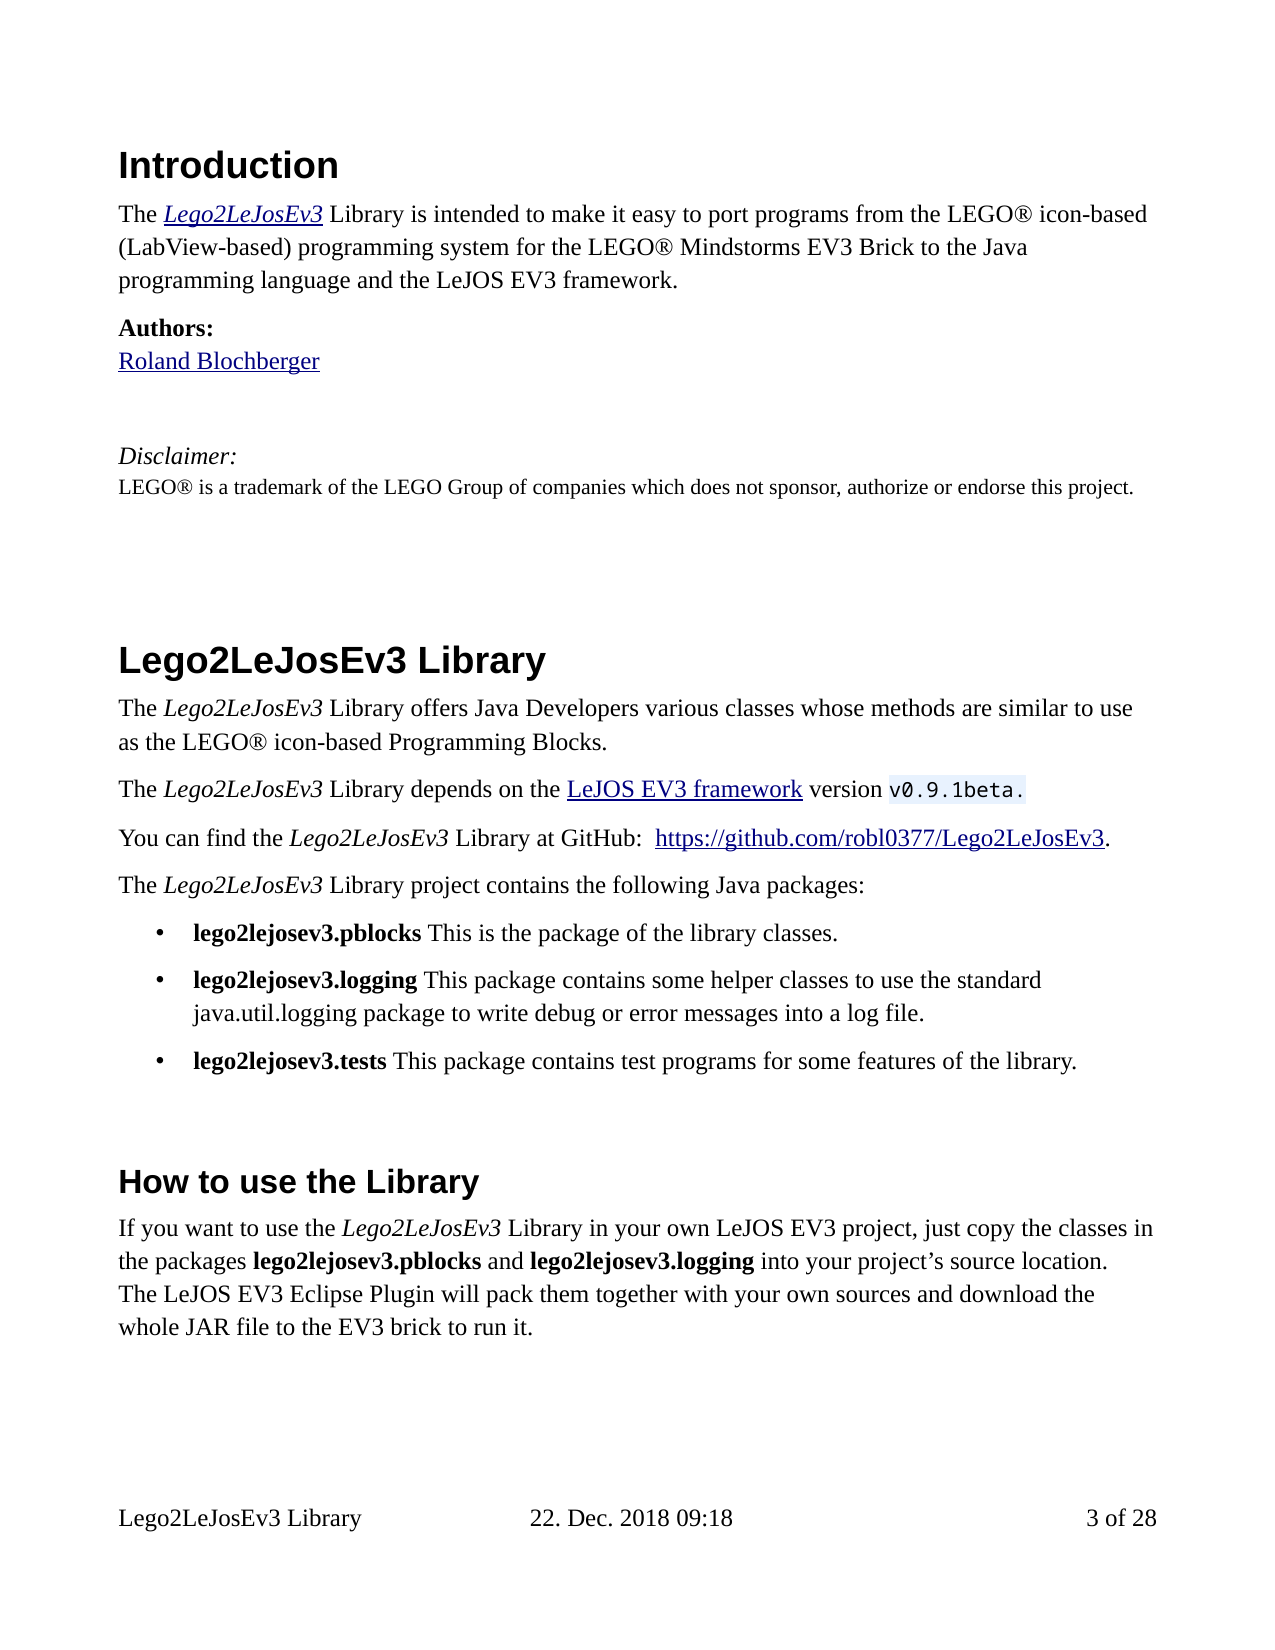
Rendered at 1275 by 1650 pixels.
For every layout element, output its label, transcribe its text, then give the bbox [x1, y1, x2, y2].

subtitle Lego2LeJosEv3 Library [118, 637, 1157, 681]
text The Lego2LeJosEv3 Library depends on the LeJOS EV3 framework version v0.9.1beta. [118, 774, 1157, 804]
subtitle How to use the Library [118, 1162, 1157, 1201]
text The Lego2LeJosEv3 Library is intended to make it easy to port programs from the LEGO® icon-based (LabView-based) programming system for the LEGO® Mindstorms EV3 Brick to the Java programming language and the LeJOS EV3 framework. [118, 199, 1157, 294]
list lego2lejosev3.logging This package contains some helper classes to use the standard java.util.logging package to write debug or error messages into a log file. [156, 965, 1157, 1027]
text The Lego2LeJosEv3 Library project contains the following Java packages: [118, 870, 1157, 899]
text The Lego2LeJosEv3 Library offers Java Developers various classes whose methods are similar to use as the LEGO® icon-based Programming Blocks. [118, 693, 1157, 755]
text Authors: Roland Blochberger [118, 313, 1157, 375]
text If you want to use the Lego2LeJosEv3 Library in your own LeJOS EV3 project, just copy the classes in the packages lego2lejosev3.pblocks and lego2lejosev3.logging into your project’s source location. The LeJOS EV3 Eclipse Plugin will pack them together with your own sources and download the whole JAR file to the EV3 brick to run it. [118, 1213, 1157, 1341]
subtitle Introduction [118, 143, 1157, 187]
text Disclaimer: LEGO® is a trademark of the LEGO Group of companies which does not sponsor, authorize or endorse this project. [118, 441, 1157, 499]
text You can find the Lego2LeJosEv3 Library at GitHub: https://github.com/robl0377/Lego2LeJosEv3. [118, 823, 1157, 851]
list lego2lejosev3.tests This package contains test programs for some features of the library. [156, 1046, 1157, 1075]
list lego2lejosev3.pblocks This is the package of the library classes. [156, 918, 1157, 947]
